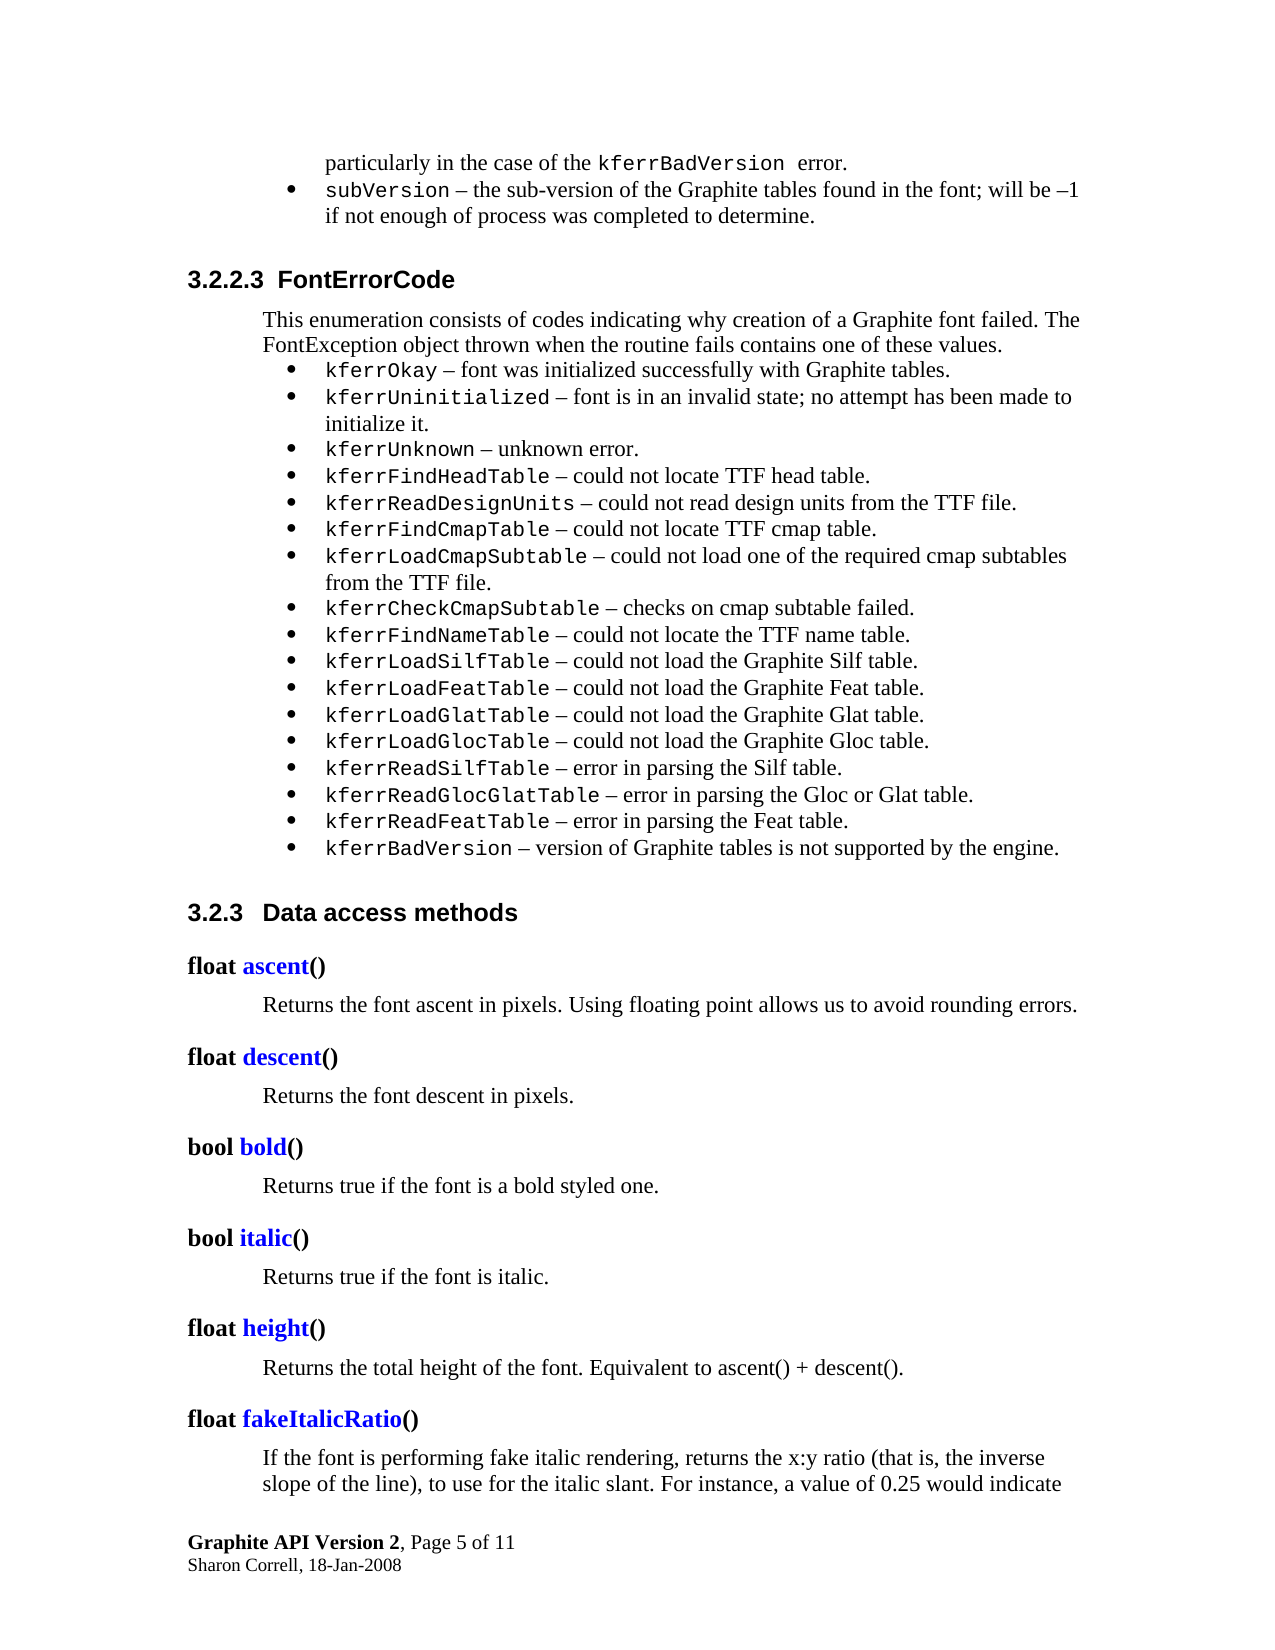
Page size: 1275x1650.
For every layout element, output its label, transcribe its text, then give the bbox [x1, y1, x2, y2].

list kferrFindHeadTable – could not locate TTF head table. [287, 463, 1087, 489]
subtitle Data access methods [187, 899, 1087, 927]
list kferrLoadGlatTable – could not load the Graphite Glat table. [287, 702, 1087, 728]
list kferrCheckCmapSubtable – checks on cmap subtable failed. [287, 595, 1087, 622]
list kferrLoadSilfTable – could not load the Graphite Silf table. [287, 648, 1087, 675]
list kferrReadGlocGlatTable – error in parsing the Gloc or Glat table. [287, 782, 1087, 808]
list kferrLoadFeatTable – could not load the Graphite Feat table. [287, 675, 1087, 702]
list particularly in the case of the kferrBadVersion error. [287, 150, 1087, 177]
text float fakeItalicRatio() [187, 1405, 1087, 1433]
text float height() [187, 1314, 1087, 1342]
list kferrReadSilfTable – error in parsing the Silf table. [287, 755, 1087, 782]
text Returns the total height of the font. Equivalent to ascent() + descent(). [262, 1355, 1087, 1380]
text This enumeration consists of codes indicating why creation of a Graphite font failed. The FontException object thrown when the routine fails contains one of these values. [262, 307, 1087, 357]
list kferrUninitialized – font is in an invalid state; no attempt has been made to initialize it. [287, 384, 1087, 436]
list kferrFindNameTable – could not locate the TTF name table. [287, 622, 1087, 648]
text If the font is performing fake italic rendering, returns the x:y ratio (that is, the inverse slope of the line), to use for the italic slant. For instance, a value of 0.25 would indicate [262, 1445, 1087, 1496]
list kferrLoadCmapSubtable – could not load one of the required cmap subtables from the TTF file. [287, 543, 1087, 595]
text bool italic() [187, 1224, 1087, 1252]
list subVersion – the sub-version of the Graphite tables found in the font; will be –1 if not enough of process was completed to determine. [287, 177, 1087, 229]
list kferrFindCmapTable – could not locate TTF cmap table. [287, 516, 1087, 543]
subtitle FontErrorCode [187, 266, 1087, 294]
list kferrBadVersion – version of Graphite tables is not supported by the engine. [287, 835, 1087, 862]
text float ascent() [187, 952, 1087, 980]
text Returns the font descent in pixels. [262, 1083, 1087, 1108]
text Returns the font ascent in pixels. Using floating point allows us to avoid rounding errors. [262, 992, 1087, 1018]
list kferrLoadGlocTable – could not load the Graphite Gloc table. [287, 728, 1087, 755]
text Returns true if the font is a bold styled one. [262, 1173, 1087, 1199]
text Returns true if the font is italic. [262, 1264, 1087, 1289]
text float descent() [187, 1043, 1087, 1070]
list kferrReadFeatTable – error in parsing the Feat table. [287, 808, 1087, 835]
list kferrOkay – font was initialized successfully with Graphite tables. [287, 357, 1087, 384]
list kferrReadDesignUnits – could not read design units from the TTF file. [287, 489, 1087, 516]
list kferrUnknown – unknown error. [287, 436, 1087, 463]
text bool bold() [187, 1133, 1087, 1161]
